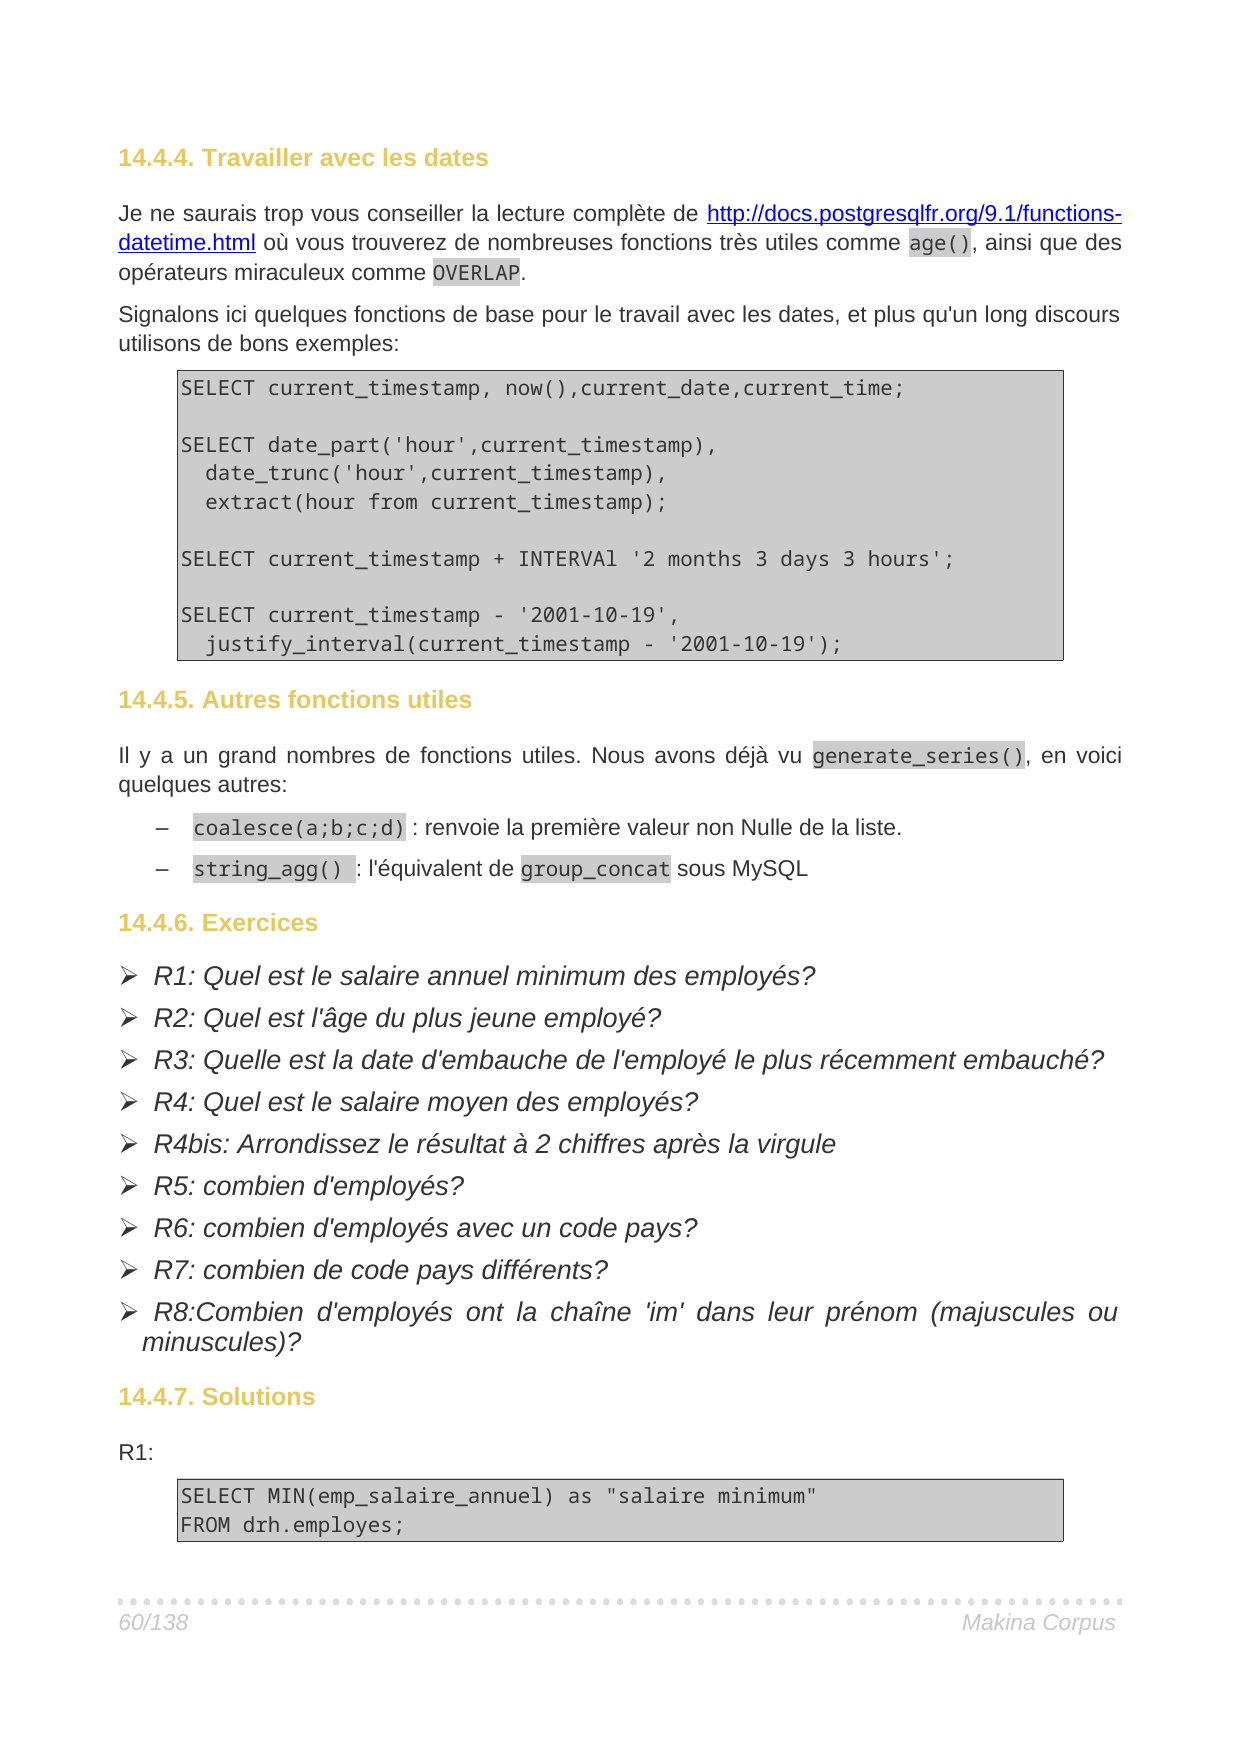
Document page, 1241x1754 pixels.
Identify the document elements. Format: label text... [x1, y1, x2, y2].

text Il y a un grand nombres de fonctions utiles. Nous avons déjà vu generate_series(), en voici quelques autres: [118, 740, 1122, 799]
text SELECT current_timestamp + INTERVAl '2 months 3 days 3 hours'; [178, 541, 1063, 597]
list R4bis: Arrondissez le résultat à 2 chiffres après la virgule [118, 1130, 1122, 1160]
list R6: combien d'employés avec un code pays? [118, 1214, 1122, 1244]
list R8:Combien d'employés ont la chaîne 'im' dans leur prénom (majuscules ou minuscules)? [118, 1298, 1122, 1357]
text SELECT MIN(emp_salaire_annuel) as "salaire minimum" [178, 1480, 1063, 1507]
subtitle Solutions [118, 1382, 1122, 1412]
list coalesce(a;b;c;d) : renvoie la première valeur non Nulle de la liste. [156, 811, 1122, 841]
text Signalons ici quelques fonctions de base pour le travail avec les dates, et plus qu'un long discours utilisons de bons exemples: [118, 298, 1122, 357]
text SELECT current_timestamp, now(),current_date,current_time; [178, 371, 1063, 427]
picture [118, 1593, 1123, 1610]
list R1: Quel est le salaire annuel minimum des employés? [118, 962, 1122, 992]
list R5: combien d'employés? [118, 1172, 1122, 1202]
list string_agg() : l'équivalent de group_concat sous MySQL [156, 853, 1122, 883]
text SELECT date_part('hour',current_timestamp), date_trunc('hour',current_timestamp), extract(hour from current_timestamp); [178, 427, 1063, 541]
list R3: Quelle est la date d'embauche de l'employé le plus récemment embauché? [118, 1046, 1122, 1076]
subtitle Travailler avec les dates [118, 143, 1122, 173]
text Je ne saurais trop vous conseiller la lecture complète de http://docs.postgresqlfr.org/9.1/functions-datetime.html où vous trouverez de nombreuses fonctions très utiles comme age(), ainsi que des opérateurs miraculeux comme OVERLAP. [118, 198, 1122, 286]
subtitle Autres fonctions utiles [118, 685, 1122, 715]
text R1: [118, 1437, 1122, 1466]
text SELECT current_timestamp - '2001-10-19', justify_interval(current_timestamp - '2001-10-19'); [178, 597, 1063, 660]
list R7: combien de code pays différents? [118, 1256, 1122, 1286]
list R4: Quel est le salaire moyen des employés? [118, 1088, 1122, 1118]
subtitle Exercices [118, 908, 1122, 937]
text FROM drh.employes; [178, 1507, 1063, 1541]
list R2: Quel est l'âge du plus jeune employé? [118, 1004, 1122, 1034]
